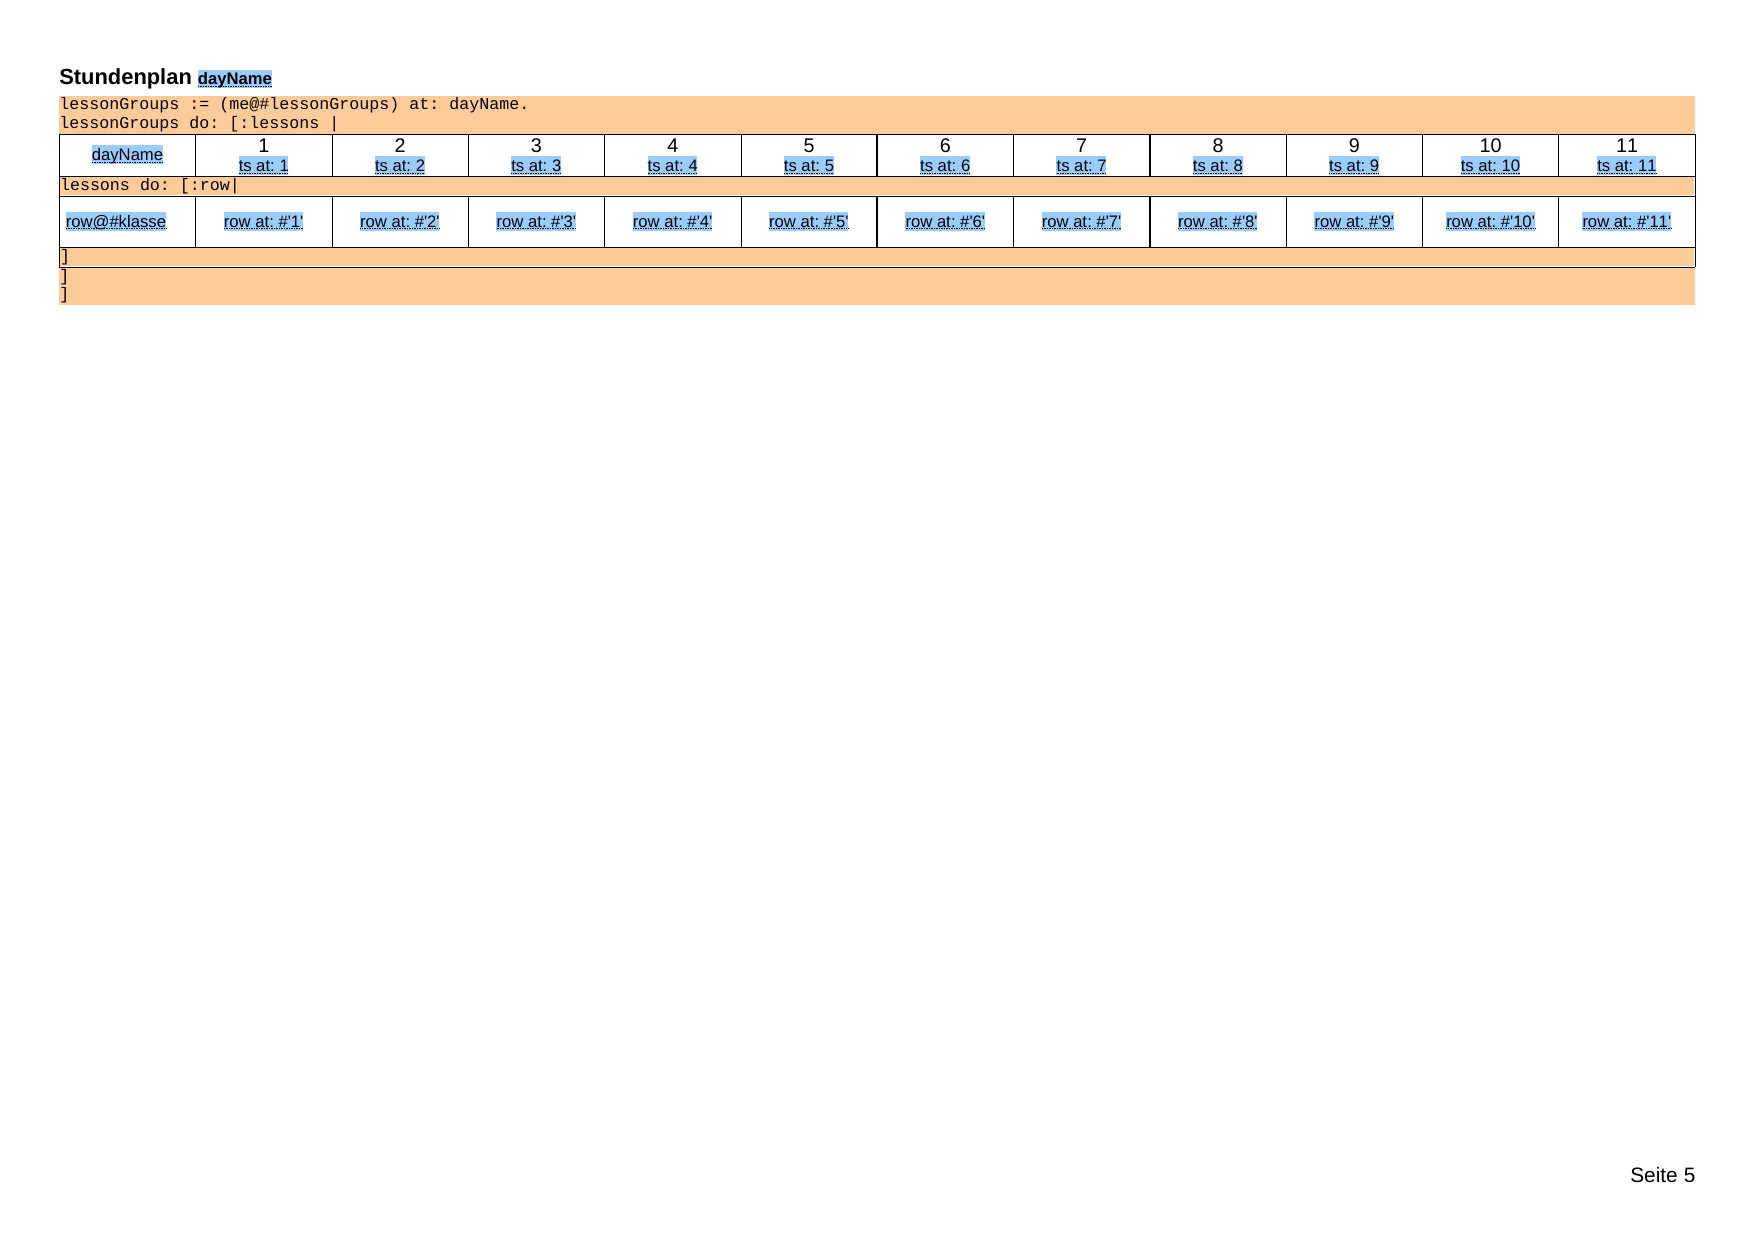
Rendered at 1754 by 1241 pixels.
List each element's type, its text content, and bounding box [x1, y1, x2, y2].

table_cell row at: #'9' [1287, 197, 1422, 247]
table_header 1 ts at: 1 [196, 135, 332, 176]
text Stundenplan dayName [59, 65, 1695, 89]
table_cell row at: #'2' [333, 197, 468, 247]
table_cell row@#klasse [60, 197, 195, 247]
table_header 6 ts at: 6 [878, 135, 1013, 176]
table_header 7 ts at: 7 [1014, 135, 1149, 176]
table_cell row at: #'8' [1151, 197, 1286, 247]
table_header 3 ts at: 3 [469, 135, 604, 176]
table_header 4 ts at: 4 [605, 135, 741, 176]
table_cell row at: #'11' [1559, 197, 1695, 247]
text ] [59, 286, 1695, 305]
table_header 8 ts at: 8 [1151, 135, 1286, 176]
table_header dayName [60, 135, 195, 176]
table_cell row at: #'1' [196, 197, 332, 247]
table_header 5 ts at: 5 [742, 135, 876, 176]
table_header 2 ts at: 2 [333, 135, 468, 176]
table_cell row at: #'7' [1014, 197, 1149, 247]
text lessonGroups := (me@#lessonGroups) at: dayName. [59, 96, 1695, 115]
text ] [59, 268, 1695, 286]
table_cell row at: #'3' [469, 197, 604, 247]
table_cell row at: #'5' [742, 197, 876, 247]
text lessonGroups do: [:lessons | [59, 115, 1695, 134]
table_cell row at: #'6' [878, 197, 1013, 247]
table_header 11 ts at: 11 [1559, 135, 1695, 176]
table_header 9 ts at: 9 [1287, 135, 1422, 176]
table_cell row at: #'10' [1423, 197, 1558, 247]
table_cell row at: #'4' [605, 197, 741, 247]
table_header 10 ts at: 10 [1423, 135, 1558, 176]
